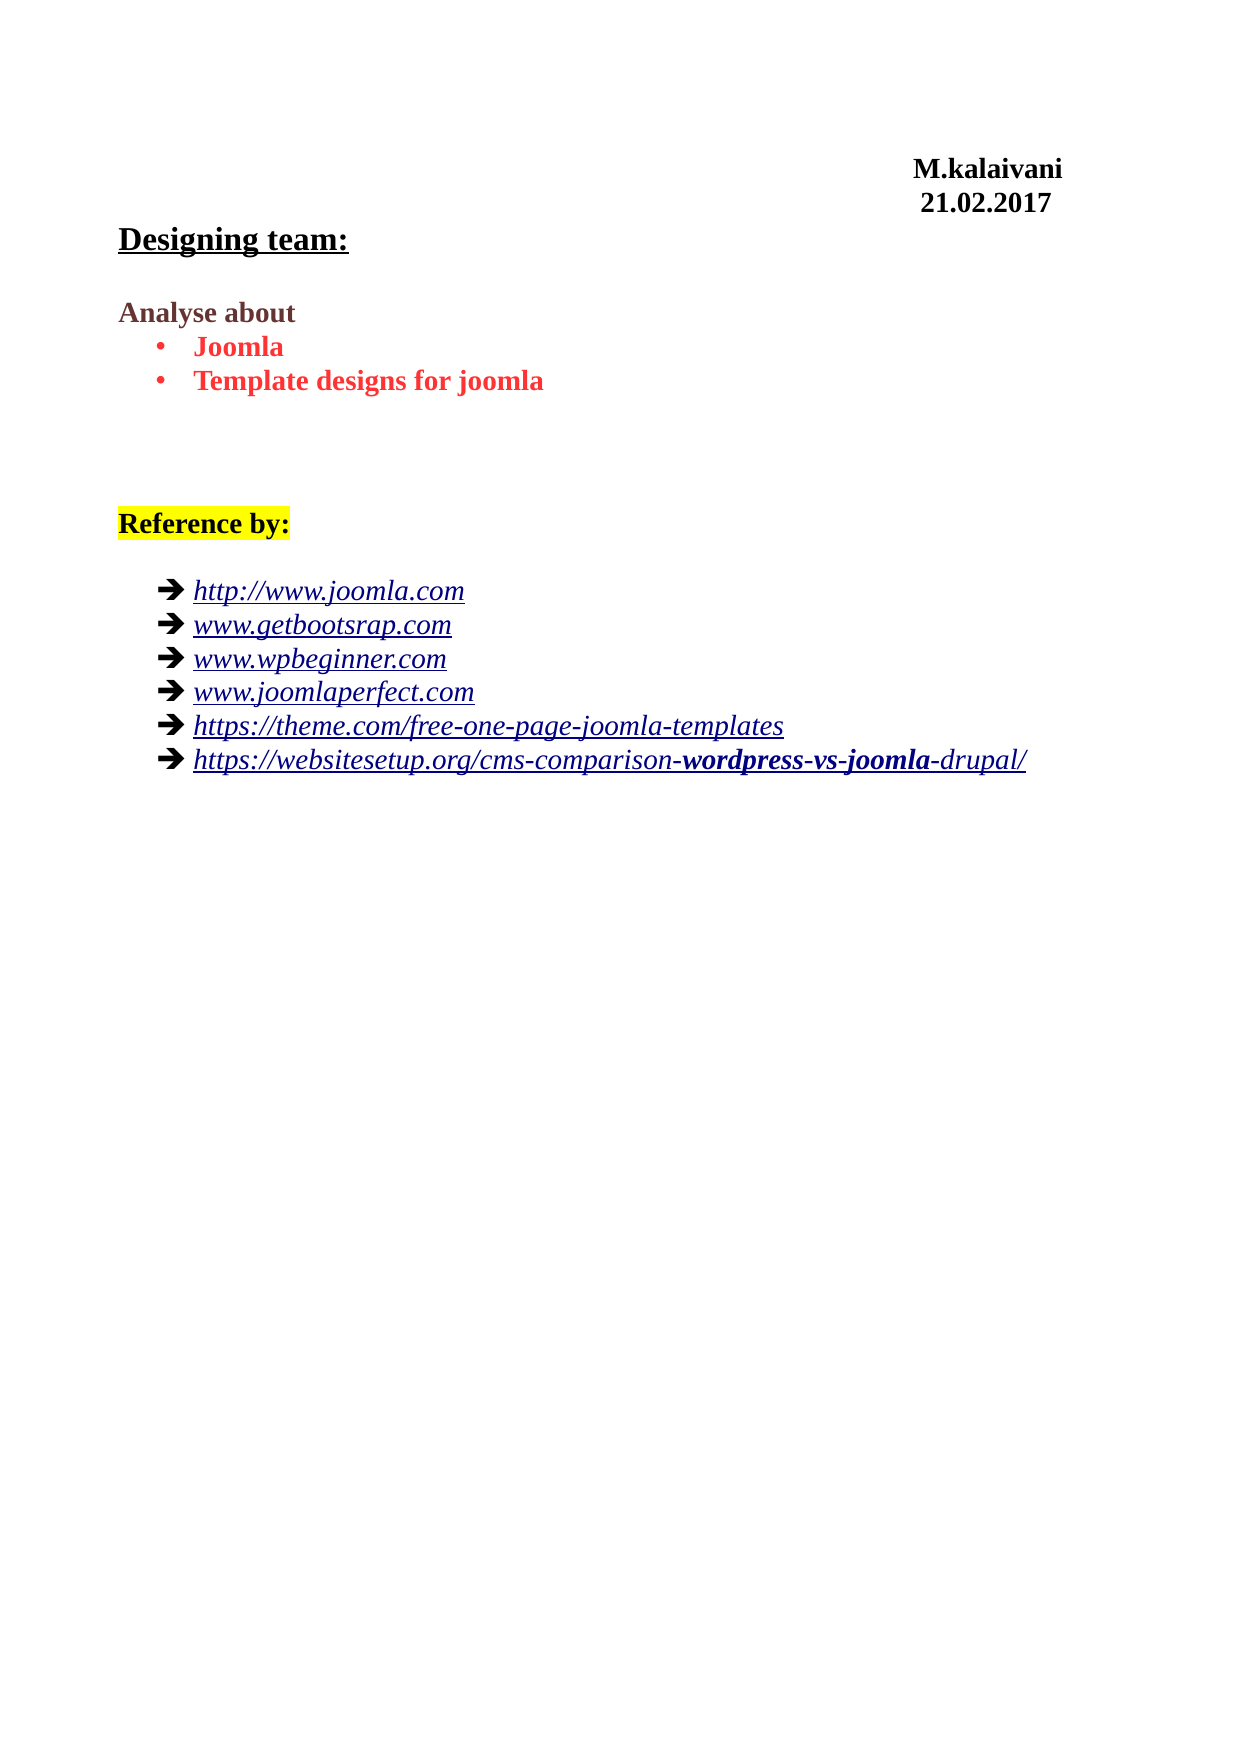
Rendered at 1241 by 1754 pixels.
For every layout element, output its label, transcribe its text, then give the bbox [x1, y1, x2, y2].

list Joomla [156, 329, 1122, 363]
text Reference by: [118, 506, 1122, 540]
text Analyse about [118, 295, 1122, 329]
text M.kalaivani [118, 152, 1122, 185]
list www.joomlaperfect.com [156, 674, 1122, 708]
list http://www.joomla.com [156, 573, 1122, 607]
list https://websitesetup.org/cms-comparison-wordpress-vs-joomla-drupal/ [156, 742, 1122, 775]
list www.wpbeginner.com [156, 641, 1122, 674]
text Designing team: [118, 219, 1122, 257]
list https://theme.com/free-one-page-joomla-templates [156, 708, 1122, 742]
list www.getbootsrap.com [156, 607, 1122, 641]
list Template designs for joomla [156, 363, 1122, 396]
text 21.02.2017 [118, 185, 1122, 219]
